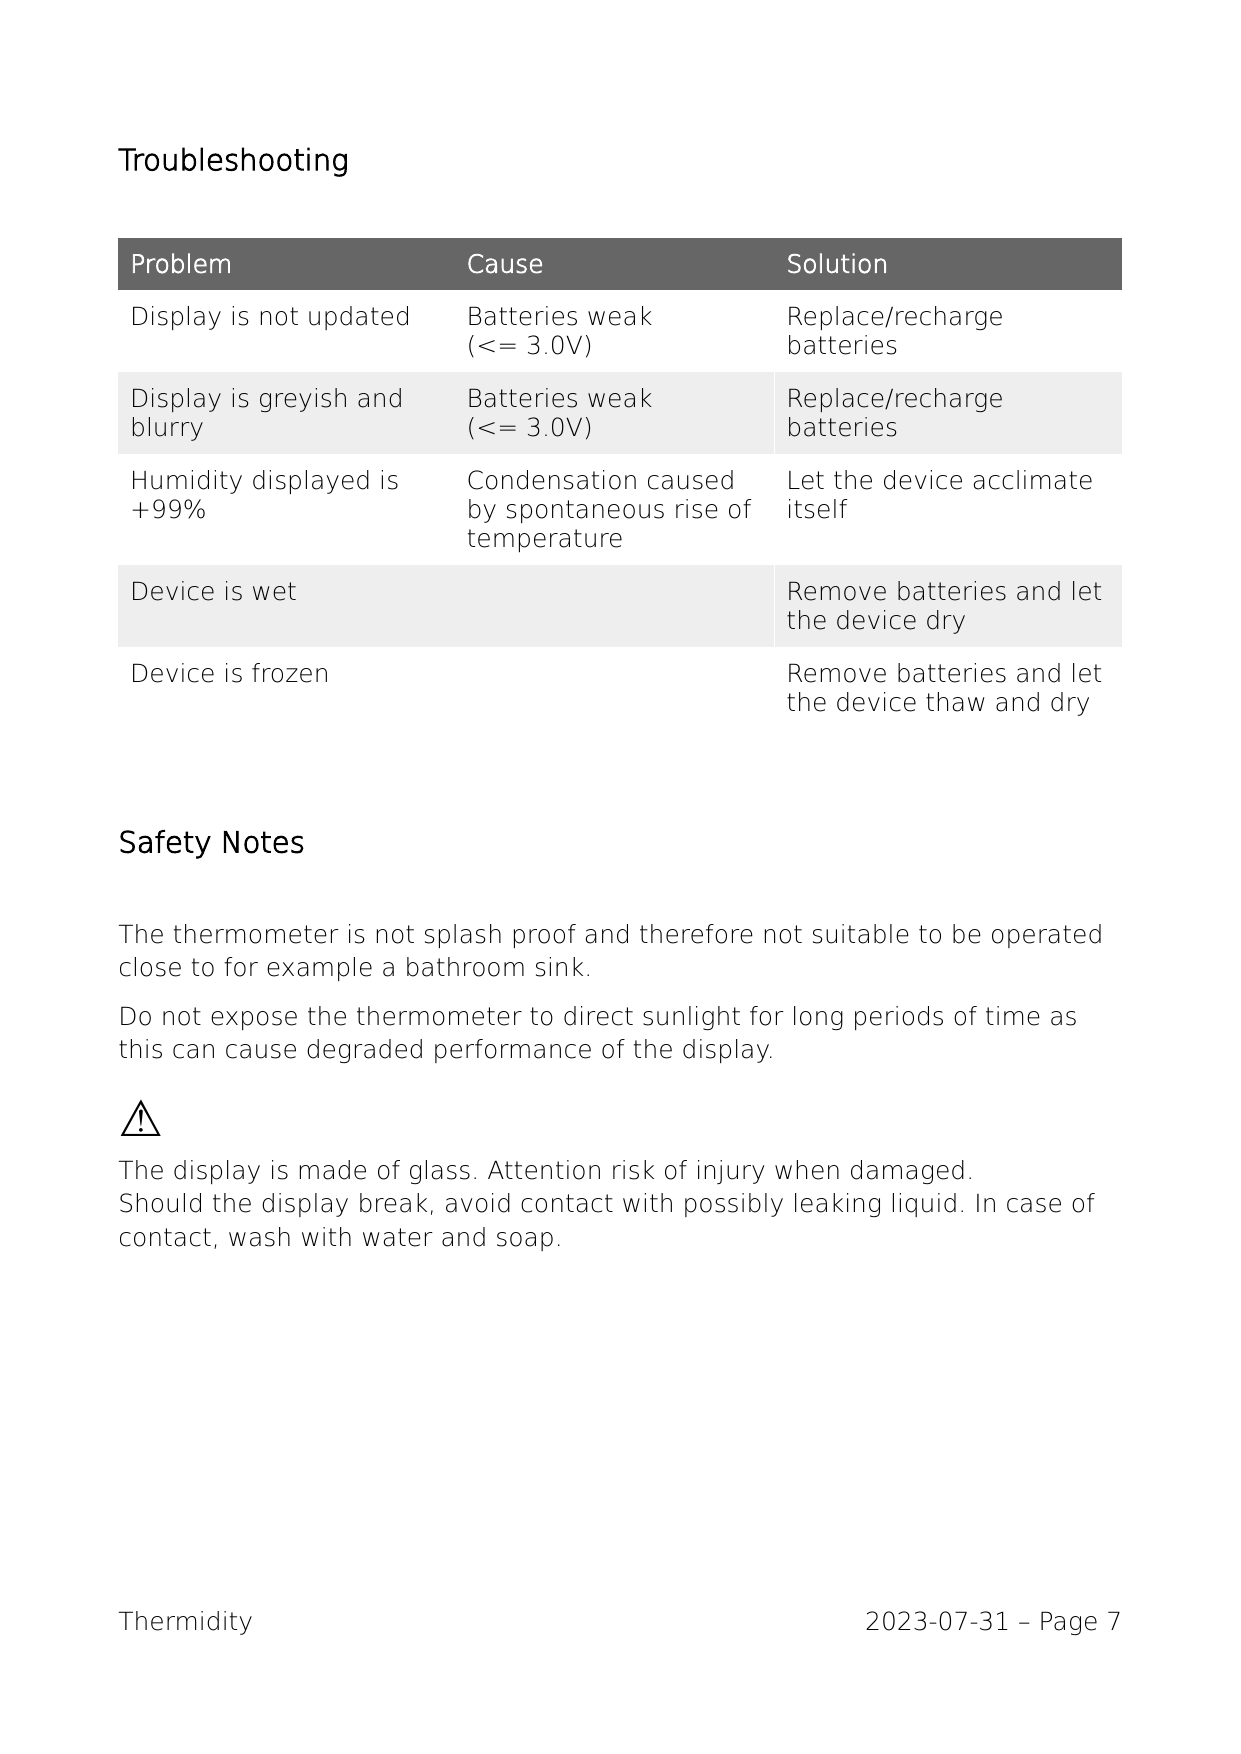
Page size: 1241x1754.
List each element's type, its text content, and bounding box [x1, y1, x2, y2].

table_cell Let the device acclimate itself [775, 454, 1122, 565]
table_cell Condensation caused by spontaneous rise of temperature [455, 454, 774, 565]
text Do not expose the thermometer to direct sunlight for long periods of time as this can cause degraded performance of the display. [118, 1002, 1122, 1064]
text ⚠ The display is made of glass. Attention risk of injury when damaged. Should the display break, avoid contact with possibly leaking liquid. In case of contact, wash with water and soap. [118, 1083, 1122, 1252]
subtitle Troubleshooting [118, 143, 1122, 177]
table_cell Batteries weak (<= 3.0V) [455, 372, 774, 454]
table_cell Remove batteries and let the device dry [775, 565, 1122, 647]
table_cell Replace/recharge batteries [775, 372, 1122, 454]
table_cell Display is greyish and blurry [118, 372, 455, 454]
table_cell Display is not updated [118, 290, 455, 372]
table_cell Humidity displayed is +99% [118, 454, 455, 565]
table_cell Batteries weak (<= 3.0V) [455, 290, 774, 372]
table_cell [455, 647, 774, 729]
text The thermometer is not splash proof and therefore not suitable to be operated close to for example a bathroom sink. [118, 920, 1122, 983]
table_cell Remove batteries and let the device thaw and dry [775, 647, 1122, 729]
table_cell Device is frozen [118, 647, 455, 729]
table_cell Device is wet [118, 565, 455, 647]
table_cell Replace/recharge batteries [775, 290, 1122, 372]
table_cell [455, 565, 774, 647]
subtitle Safety Notes [118, 825, 1122, 859]
